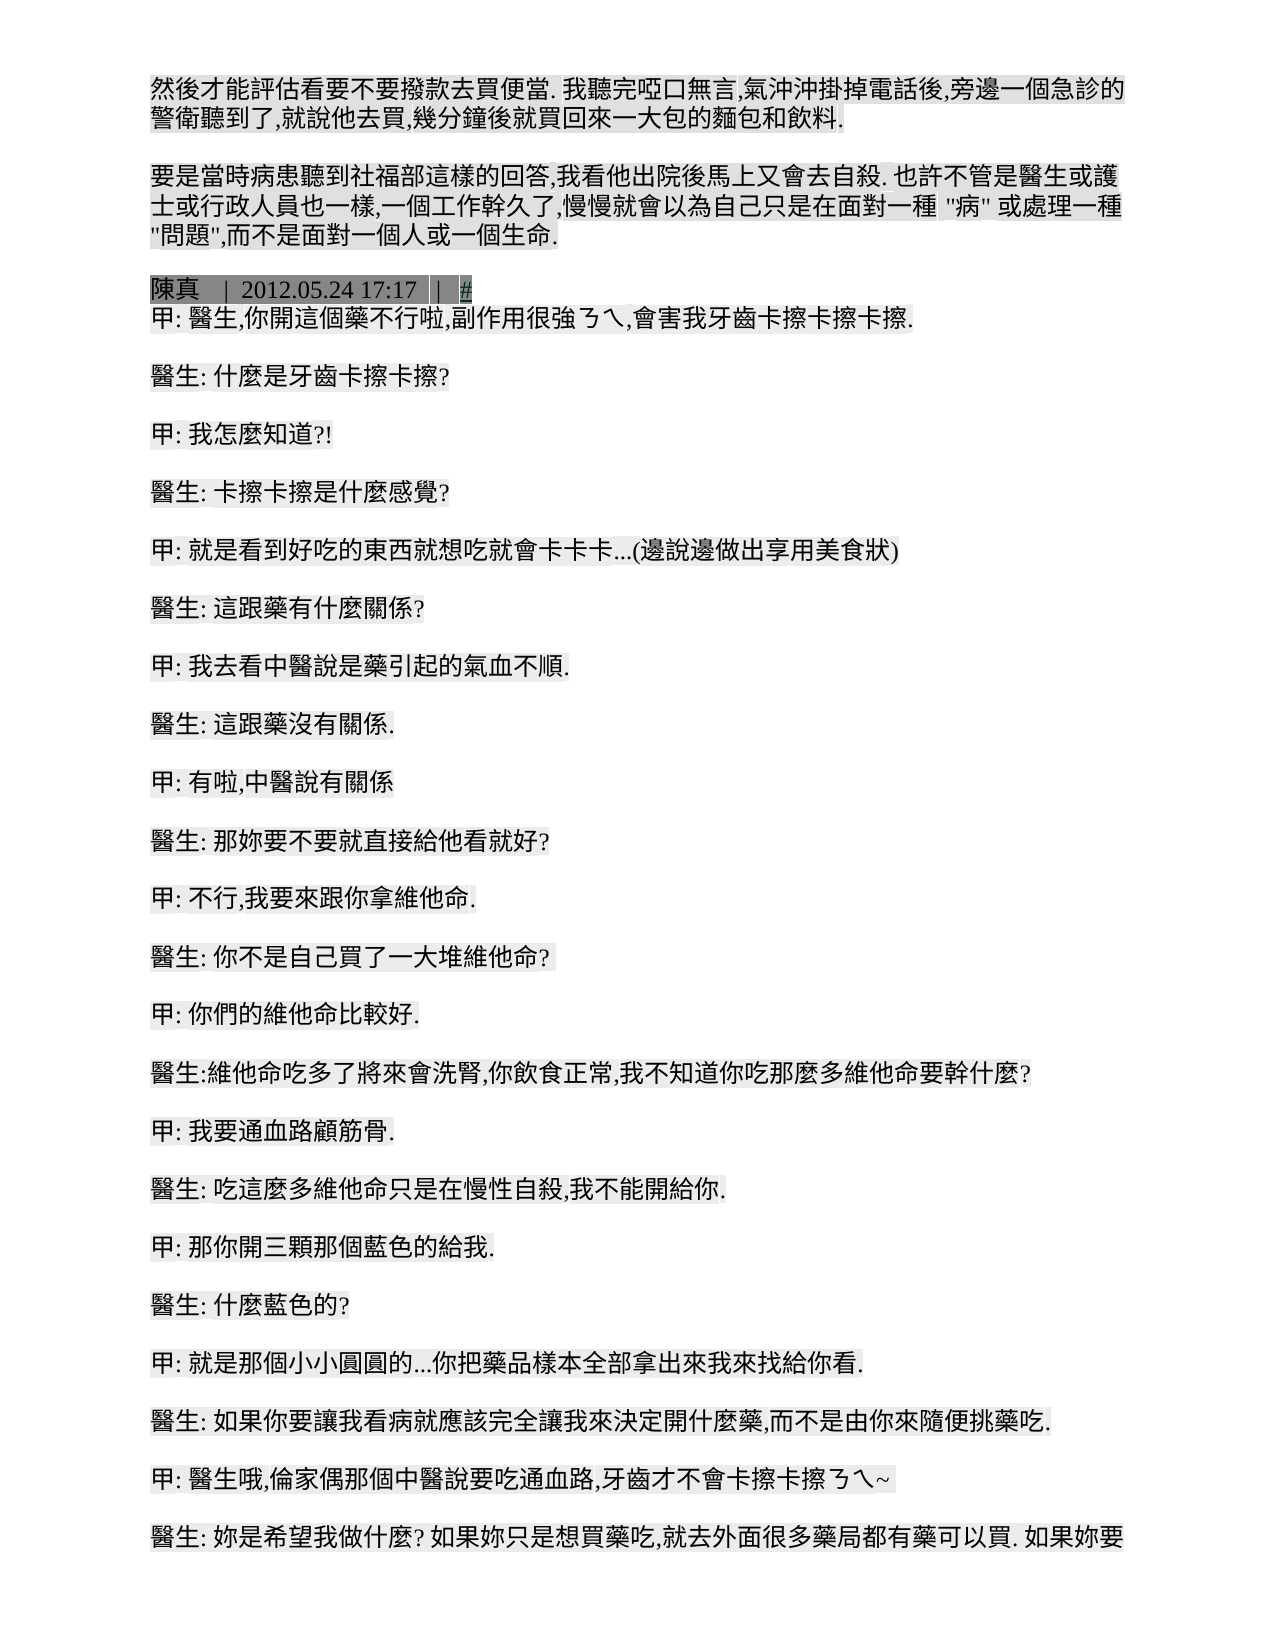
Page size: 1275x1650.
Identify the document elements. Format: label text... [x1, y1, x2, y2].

text 甲: 醫生,你開這個藥不行啦,副作用很強ㄋㄟ,會害我牙齒卡擦卡擦卡擦. 醫生: 什麼是牙齒卡擦卡擦? 甲: 我怎麼知道?! 醫生: 卡擦卡擦是什麼感覺? 甲: 就是看到好吃的東西就想吃就會卡卡卡...(邊說邊做出享用美食狀) 醫生: 這跟藥有什麼關係? 甲: 我去看中醫說是藥引起的氣血不順. 醫生: 這跟藥沒有關係. 甲: 有啦,中醫說有關係 醫生: 那妳要不要就直接給他看就好? 甲: 不行,我要來跟你拿維他命. 醫生: 你不是自己買了一大堆維他命? 甲: 你們的維他命比較好. 醫生:維他命吃多了將來會洗腎,你飲食正常,我不知道你吃那麼多維他命要幹什麼? 甲: 我要通血路顧筋骨. 醫生: 吃這麼多維他命只是在慢性自殺,我不能開給你. 甲: 那你開三顆那個藍色的給我. 醫生: 什麼藍色的? 甲: 就是那個小小圓圓的...你把藥品樣本全部拿出來我來找給你看. 醫生: 如果你要讓我看病就應該完全讓我來決定開什麼藥,而不是由你來隨便挑藥吃. 甲: 醫生哦,倫家偶那個中醫說要吃通血路,牙齒才不會卡擦卡擦ㄋㄟ~ 醫生: 妳是希望我做什麼? 如果妳只是想買藥吃,就去外面很多藥局都有藥可以買. 如果妳要 [150, 304, 1125, 1552]
text 陳真 | 2012.05.24 17:17 | # [150, 275, 1125, 304]
text 然後才能評估看要不要撥款去買便當. 我聽完啞口無言,氣沖沖掛掉電話後,旁邊一個急診的警衛聽到了,就說他去買,幾分鐘後就買回來一大包的麵包和飲料. 要是當時病患聽到社福部這樣的回答,我看他出院後馬上又會去自殺. 也許不管是醫生或護士或行政人員也一樣,一個工作幹久了,慢慢就會以為自己只是在面對一種 "病" 或處理一種 "問題",而不是面對一個人或一個生命. [150, 75, 1125, 250]
